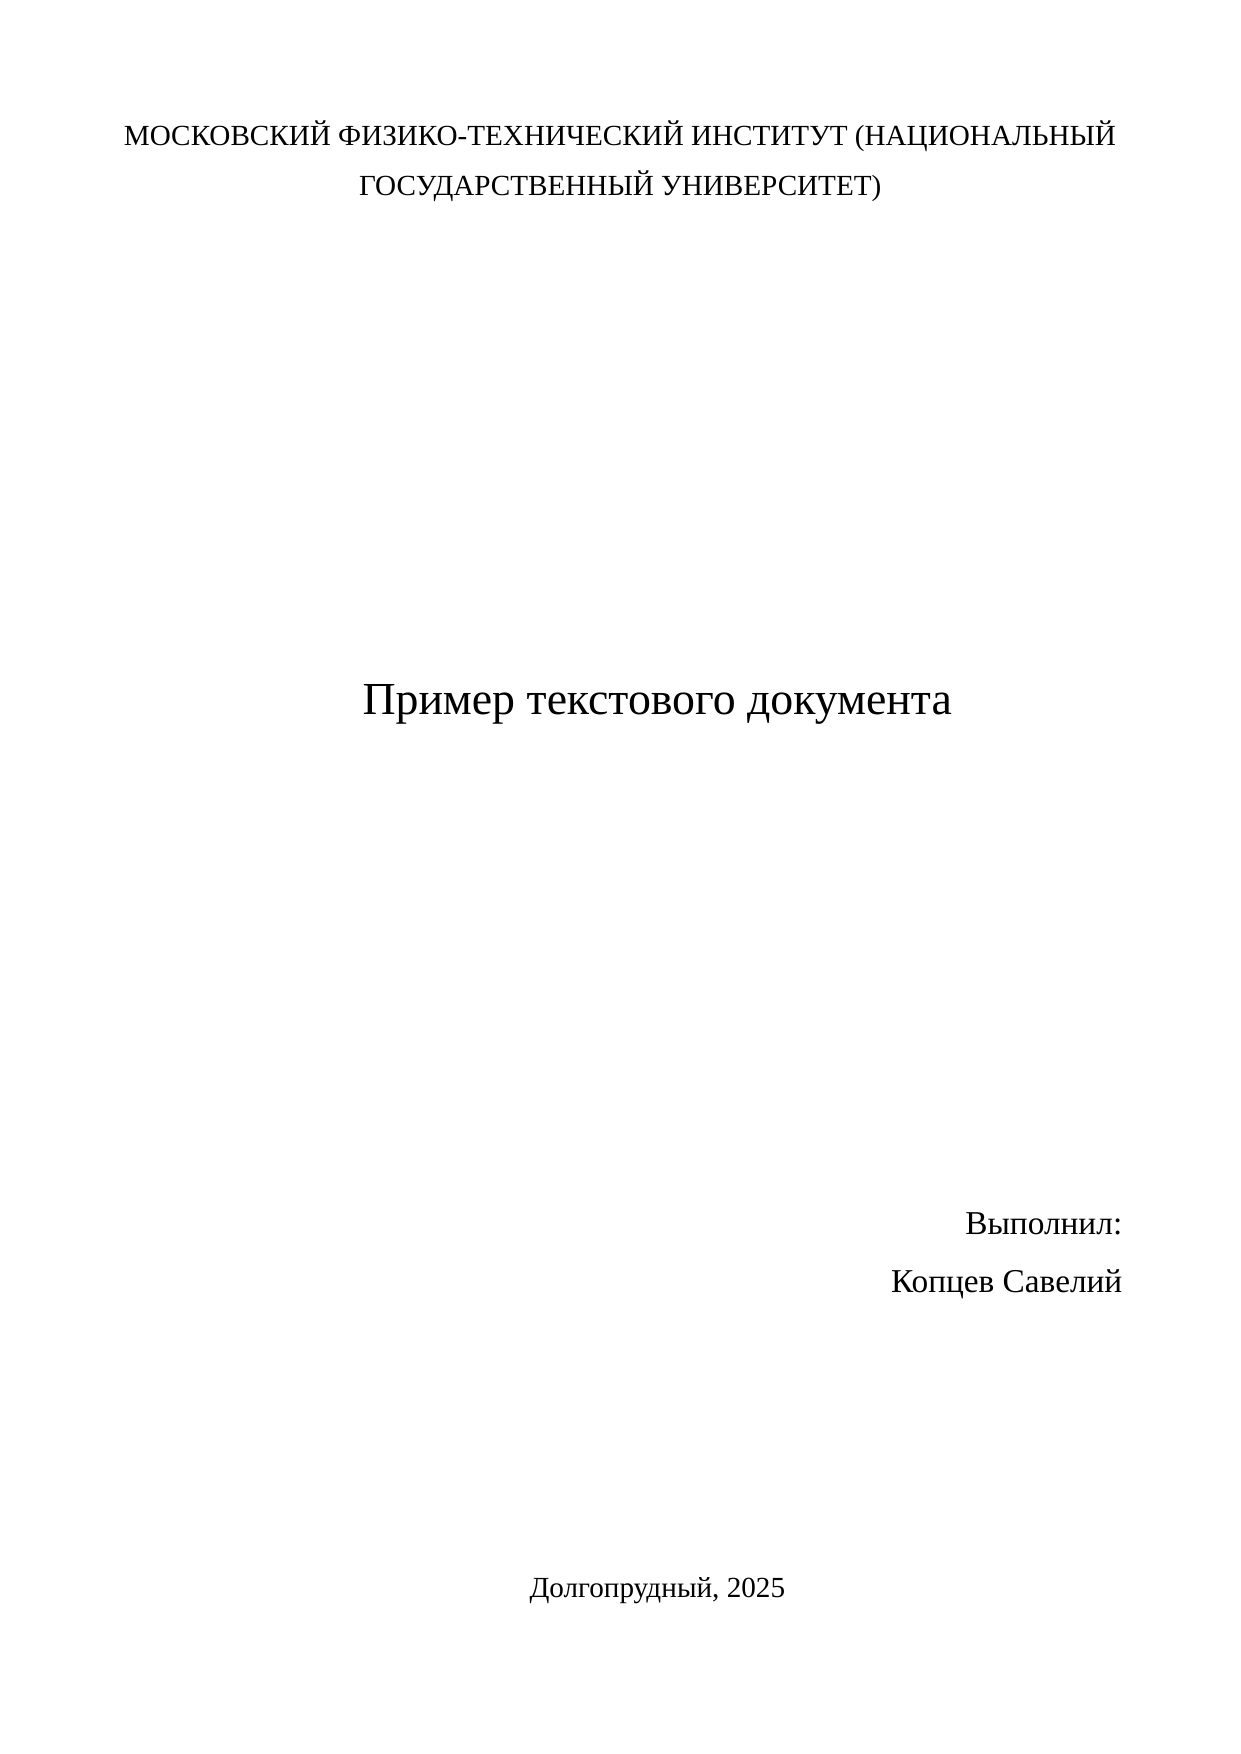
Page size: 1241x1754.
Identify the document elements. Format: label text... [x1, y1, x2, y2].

text Выполнил: [118, 1203, 1122, 1242]
text Копцев Савелий [118, 1261, 1122, 1299]
text Долгопрудный, 2025 [118, 1570, 1122, 1603]
text МОСКОВСКИЙ ФИЗИКО-ТЕХНИЧЕСКИЙ ИНСТИТУТ (НАЦИОНАЛЬНЫЙ ГОСУДАРСТВЕННЫЙ УНИВЕРСИТЕТ) [118, 118, 1122, 202]
text Пример текстового документа [118, 672, 1122, 724]
